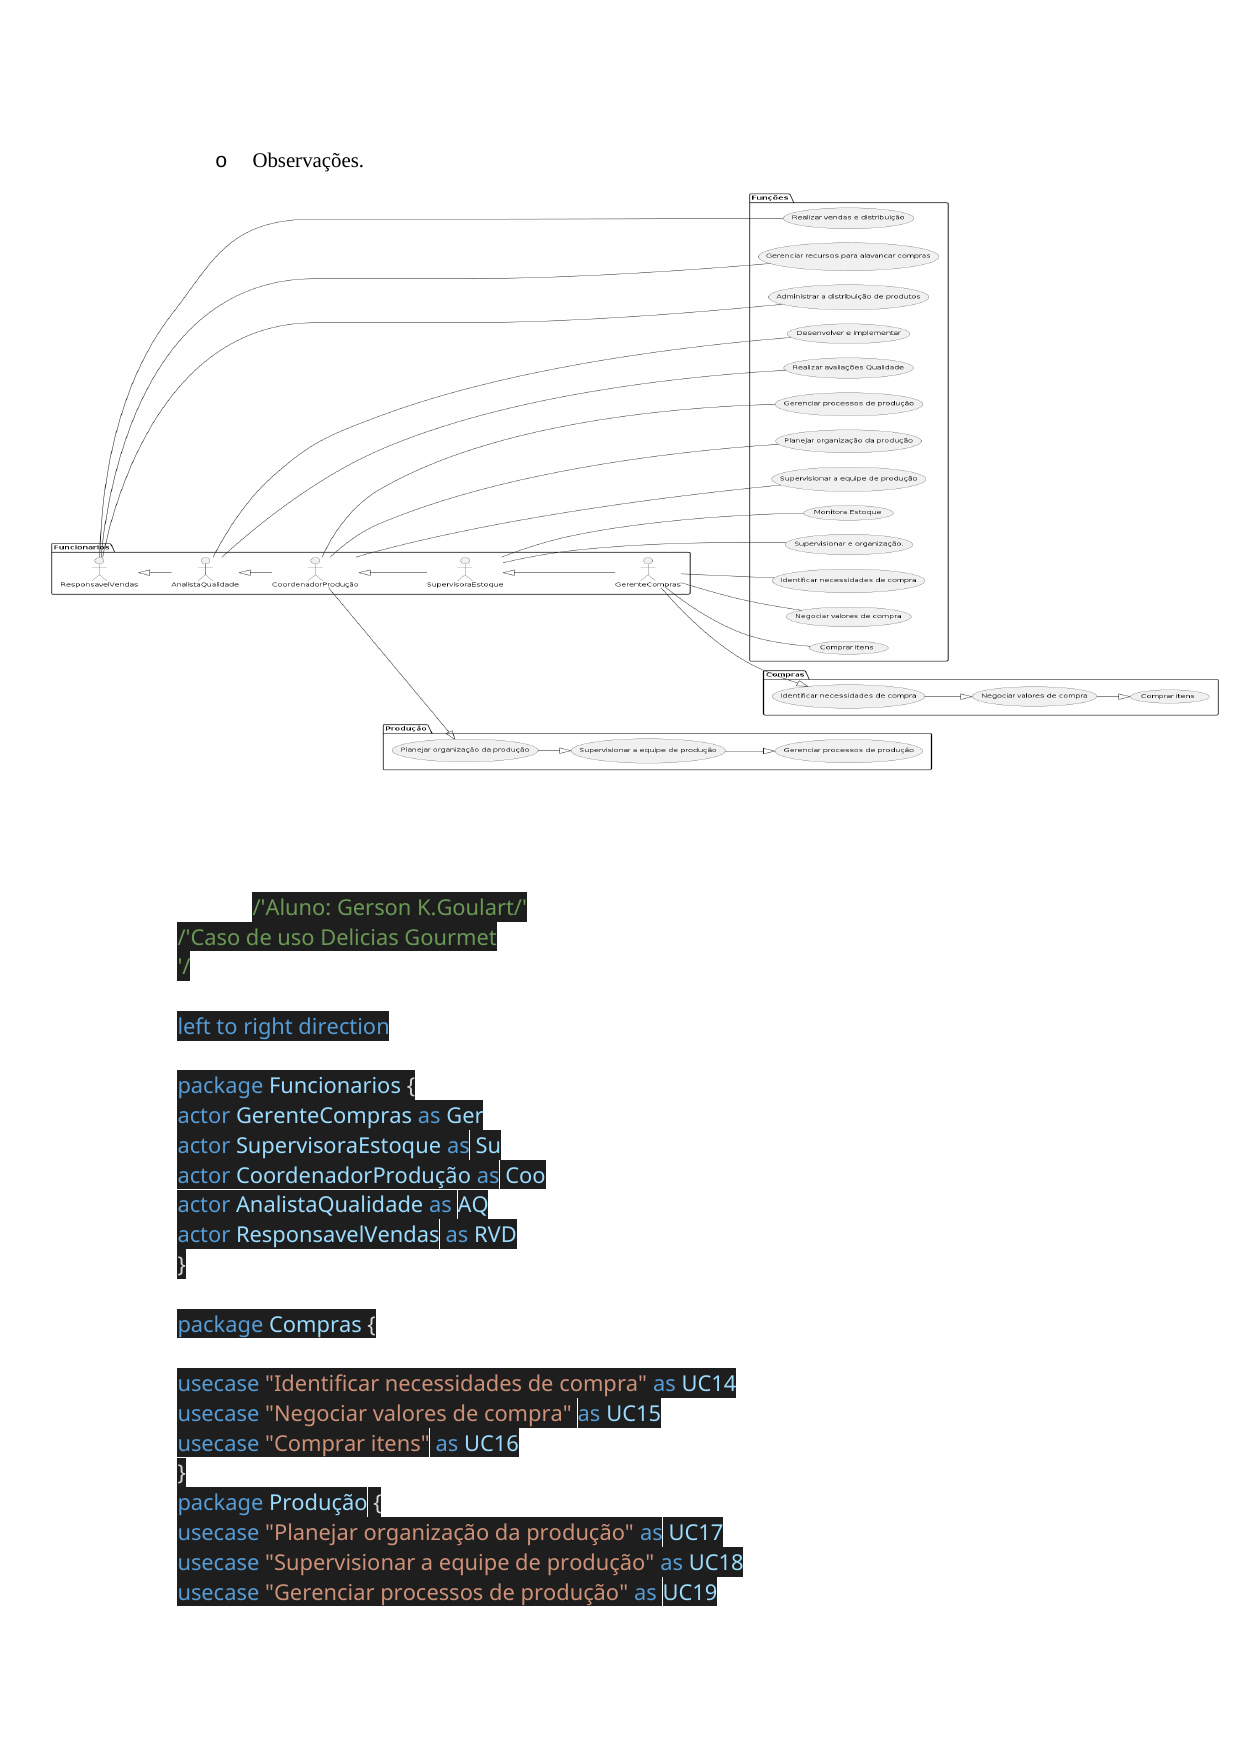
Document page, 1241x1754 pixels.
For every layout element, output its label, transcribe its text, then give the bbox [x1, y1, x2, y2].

list Observações. [215, 148, 1063, 191]
text package Funcionarios { [177, 1070, 1063, 1100]
picture [48, 191, 1221, 772]
text actor ResponsavelVendas as RVD [177, 1219, 1063, 1249]
text actor CoordenadorProdução as Coo [177, 1160, 1063, 1189]
text usecase "Identificar necessidades de compra" as UC14 [177, 1368, 1063, 1398]
text actor SupervisoraEstoque as Su [177, 1130, 1063, 1160]
text package Compras { [177, 1308, 1063, 1338]
text actor GerenteCompras as Ger [177, 1100, 1063, 1130]
text package Produção { [177, 1487, 1063, 1517]
text usecase "Gerenciar processos de produção" as UC19 [177, 1577, 1063, 1606]
text usecase "Negociar valores de compra" as UC15 [177, 1398, 1063, 1428]
text } [177, 1457, 1063, 1487]
text actor AnalistaQualidade as AQ [177, 1189, 1063, 1219]
text usecase "Planejar organização da produção" as UC17 [177, 1517, 1063, 1547]
list /'Aluno: Gerson K.Goulart/' [215, 772, 1063, 922]
text left to right direction [177, 1011, 1063, 1041]
text '/ [177, 951, 1063, 981]
text } [177, 1249, 1063, 1279]
text usecase "Comprar itens" as UC16 [177, 1428, 1063, 1457]
text /'Caso de uso Delicias Gourmet [177, 922, 1063, 951]
text usecase "Supervisionar a equipe de produção" as UC18 [177, 1547, 1063, 1577]
